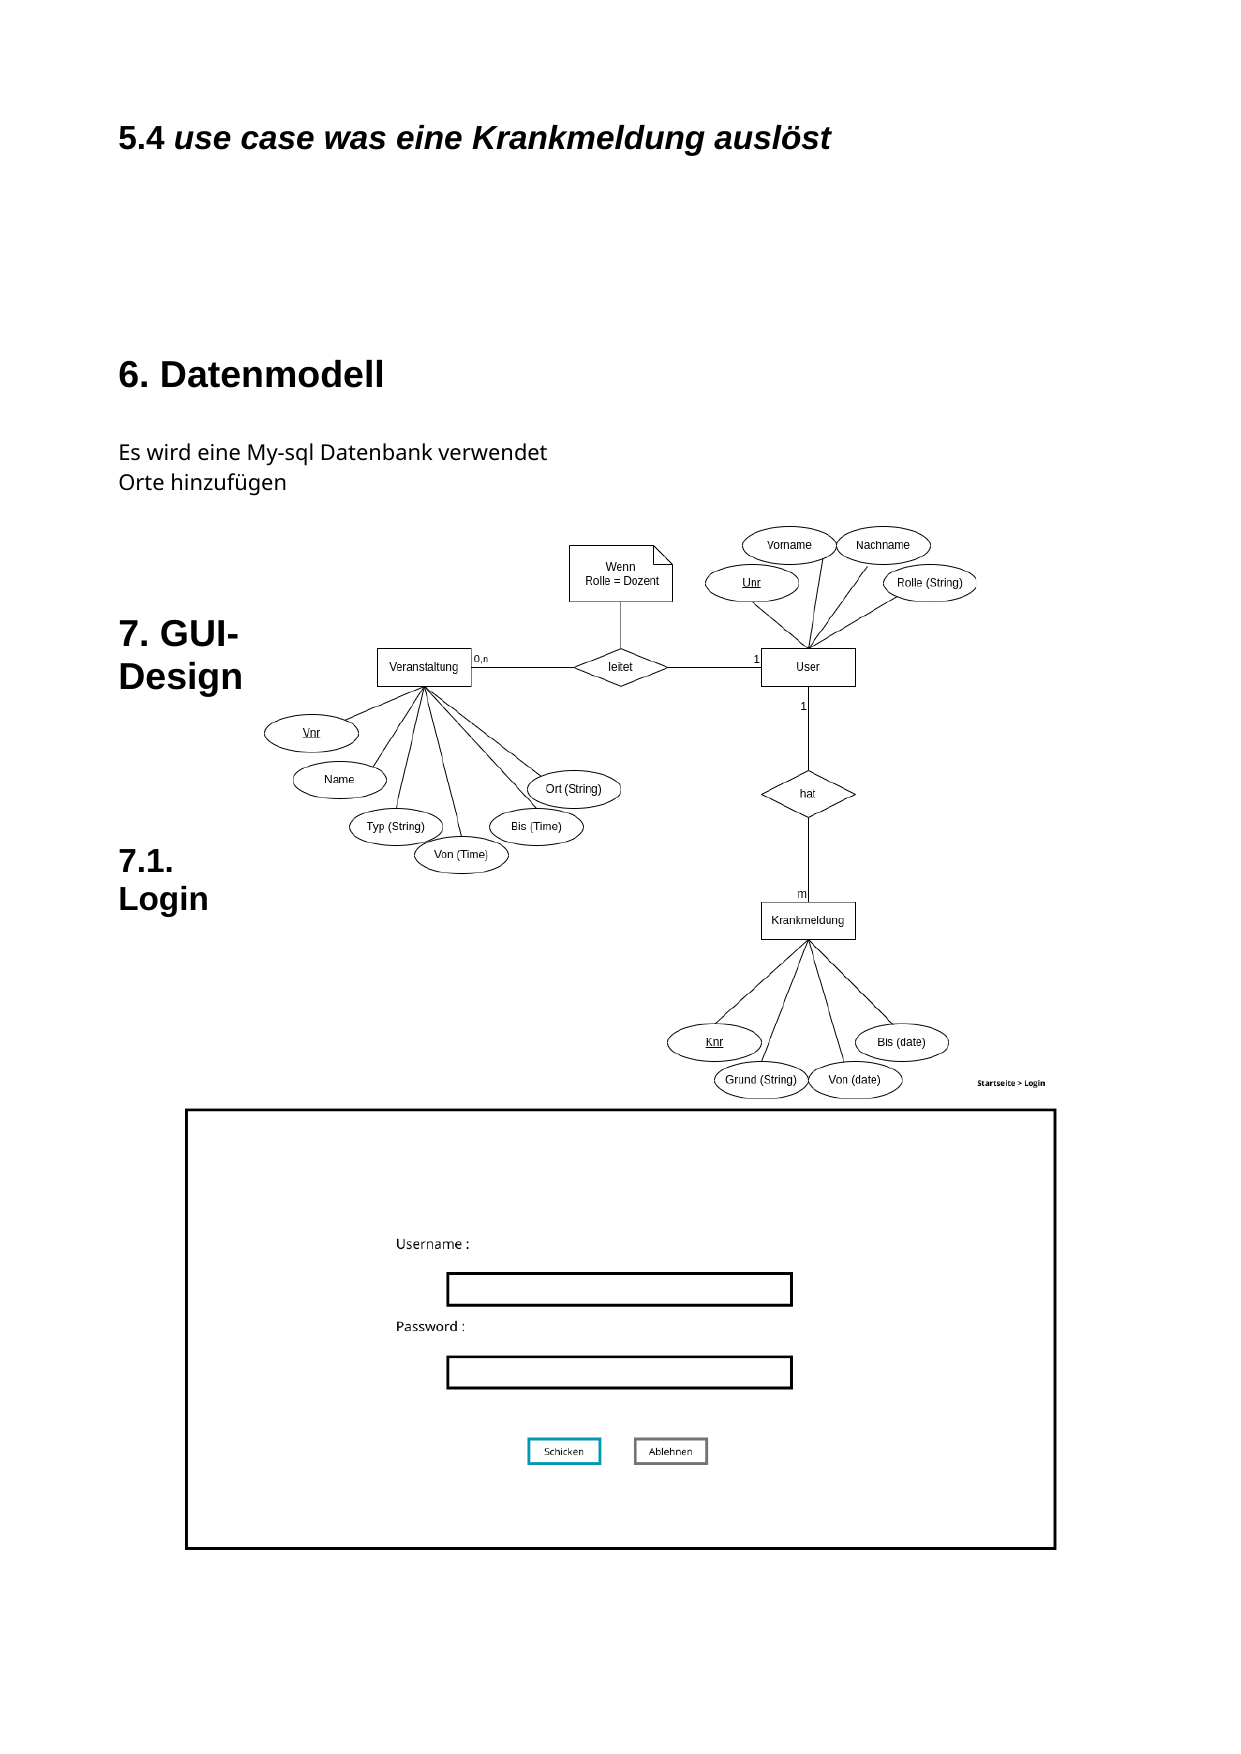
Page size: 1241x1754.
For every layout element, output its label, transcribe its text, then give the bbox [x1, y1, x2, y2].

text Es wird eine My-sql Datenbank verwendet [118, 437, 1122, 467]
subtitle 7. GUI-Design [118, 611, 264, 697]
text Orte hinzufügen [118, 467, 1122, 497]
subtitle [977, 841, 1122, 918]
subtitle 5.4 use case was eine Krankmeldung auslöst [118, 118, 1122, 157]
subtitle [977, 611, 1122, 697]
picture [118, 526, 1123, 1555]
subtitle 7.1. Login [118, 841, 264, 918]
subtitle 6. Datenmodell [118, 352, 1122, 395]
